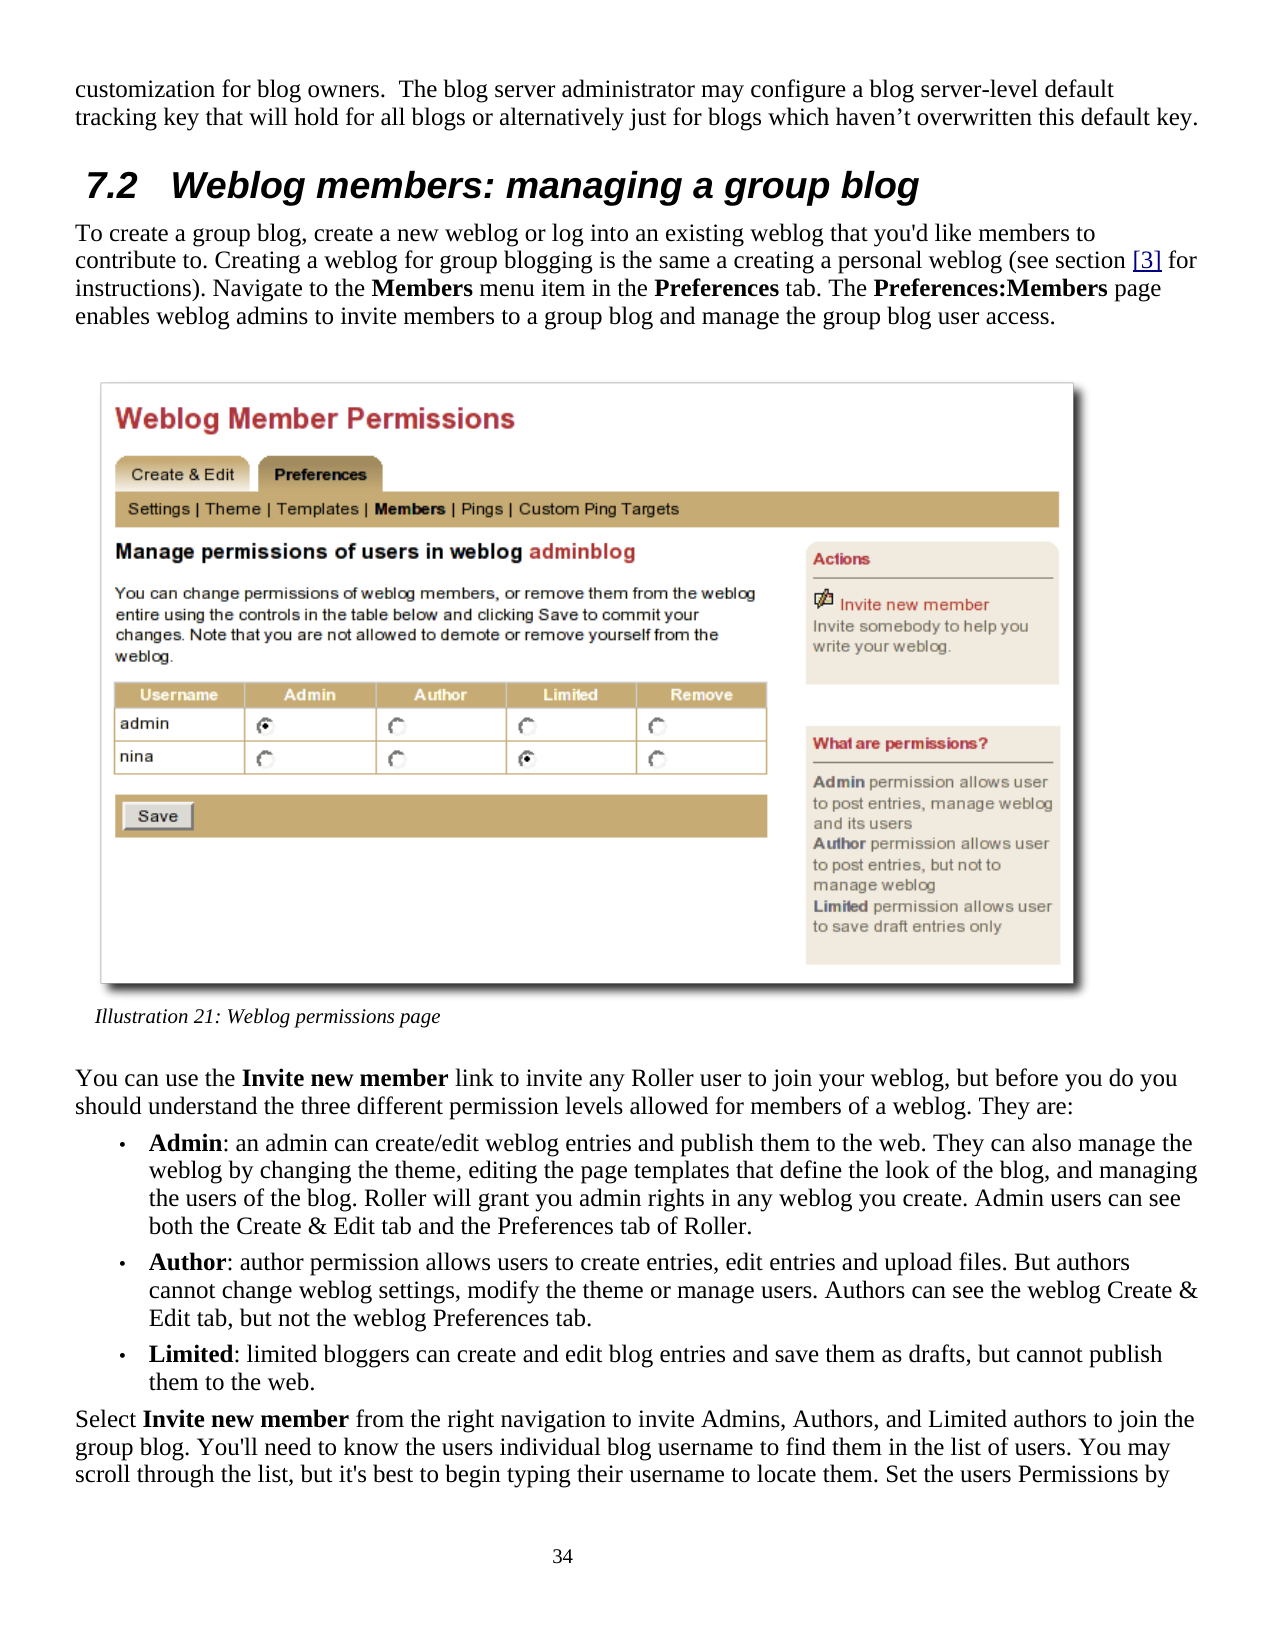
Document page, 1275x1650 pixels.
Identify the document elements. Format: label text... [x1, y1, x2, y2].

list Author: author permission allows users to create entries, edit entries and upload files. But authors cannot change weblog settings, modify the theme or manage users. Authors can see the weblog Create & Edit tab, but not the weblog Preferences tab. [119, 1248, 1200, 1332]
list Admin: an admin can create/edit weblog entries and publish them to the web. They can also manage the weblog by changing the theme, editing the page templates that define the look of the blog, and managing the users of the blog. Roller will grant you admin rights in any weblog you create. Admin users can see both the Create & Edit tab and the Preferences tab of Roller. [119, 1129, 1200, 1239]
picture [94, 376, 1095, 1005]
text Illustration 21: Weblog permissions page [94, 1005, 1094, 1028]
text To create a group blog, create a new weblog or log into an existing weblog that you'd like members to contribute to. Creating a weblog for group blogging is the same a creating a personal weblog (see section [3] for instructions). Navigate to the Members menu item in the Preferences tab. The Preferences:Members page enables weblog admins to invite members to a group blog and manage the group blog user access. [75, 219, 1200, 329]
list Limited: limited bloggers can create and edit blog entries and save them as drafts, but cannot publish them to the web. [119, 1341, 1200, 1396]
subtitle Weblog members: managing a group blog [75, 164, 1200, 206]
text customization for blog owners. The blog server administrator may configure a blog server-level default tracking key that will hold for all blogs or alternatively just for blogs which haven’t overwritten this default key. [75, 75, 1200, 130]
text Select Invite new member from the right navigation to invite Admins, Authors, and Limited authors to join the group blog. You'll need to know the users individual blog username to find them in the list of users. You may scroll through the list, but it's best to begin typing their username to locate them. Set the users Permissions by [75, 1405, 1200, 1488]
text You can use the Invite new member link to invite any Roller user to join your weblog, but before you do you should understand the three different permission levels allowed for members of a weblog. They are: [75, 1064, 1200, 1120]
